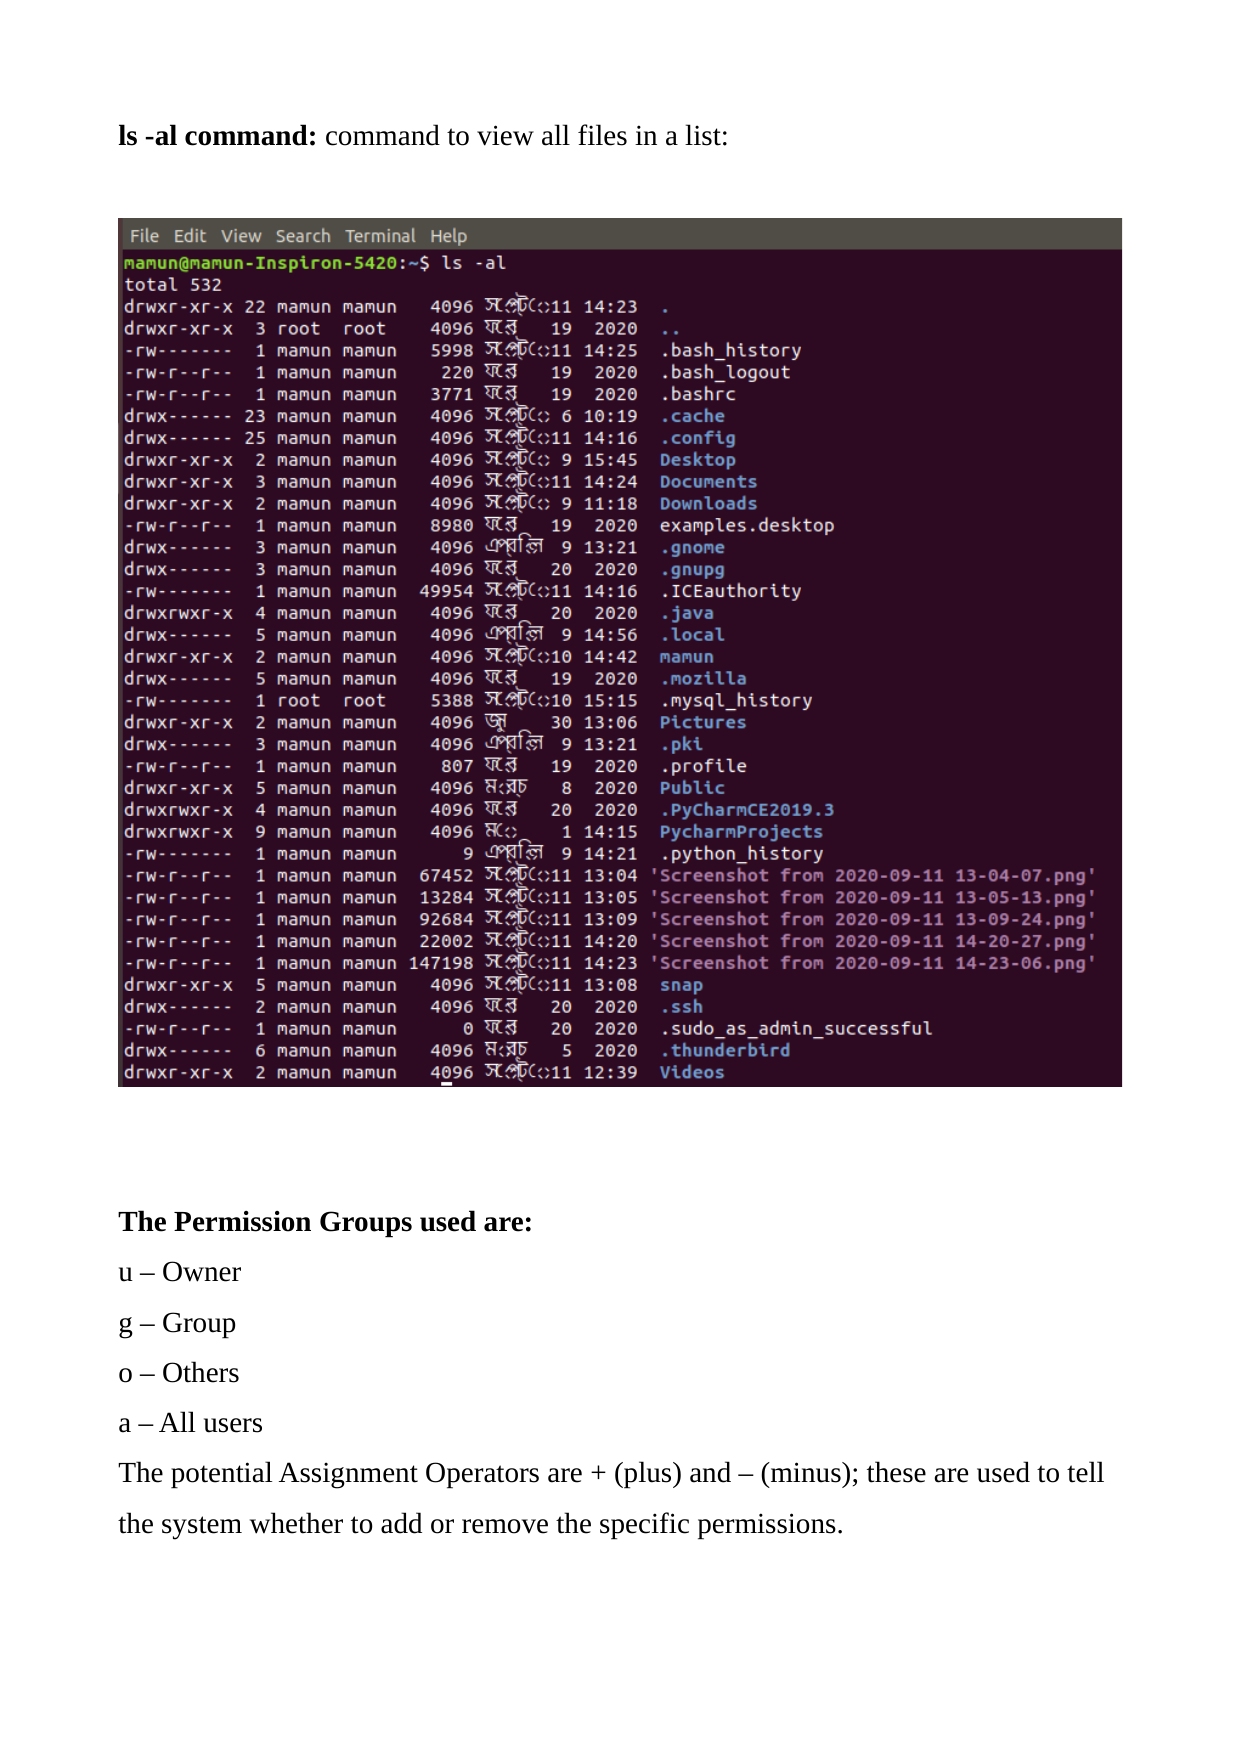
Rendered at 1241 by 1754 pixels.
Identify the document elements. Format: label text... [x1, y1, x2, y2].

picture [118, 218, 1123, 1087]
text The potential Assignment Operators are + (plus) and – (minus); these are used to tell the system whether to add or remove the specific permissions. [118, 1456, 1122, 1539]
text u – Owner [118, 1254, 1122, 1288]
text g – Group [118, 1305, 1122, 1338]
text The Permission Groups used are: [118, 1204, 1122, 1238]
text ls -al command: command to view all files in a list: [118, 118, 1122, 152]
text a – All users [118, 1405, 1122, 1439]
text o – Others [118, 1355, 1122, 1388]
